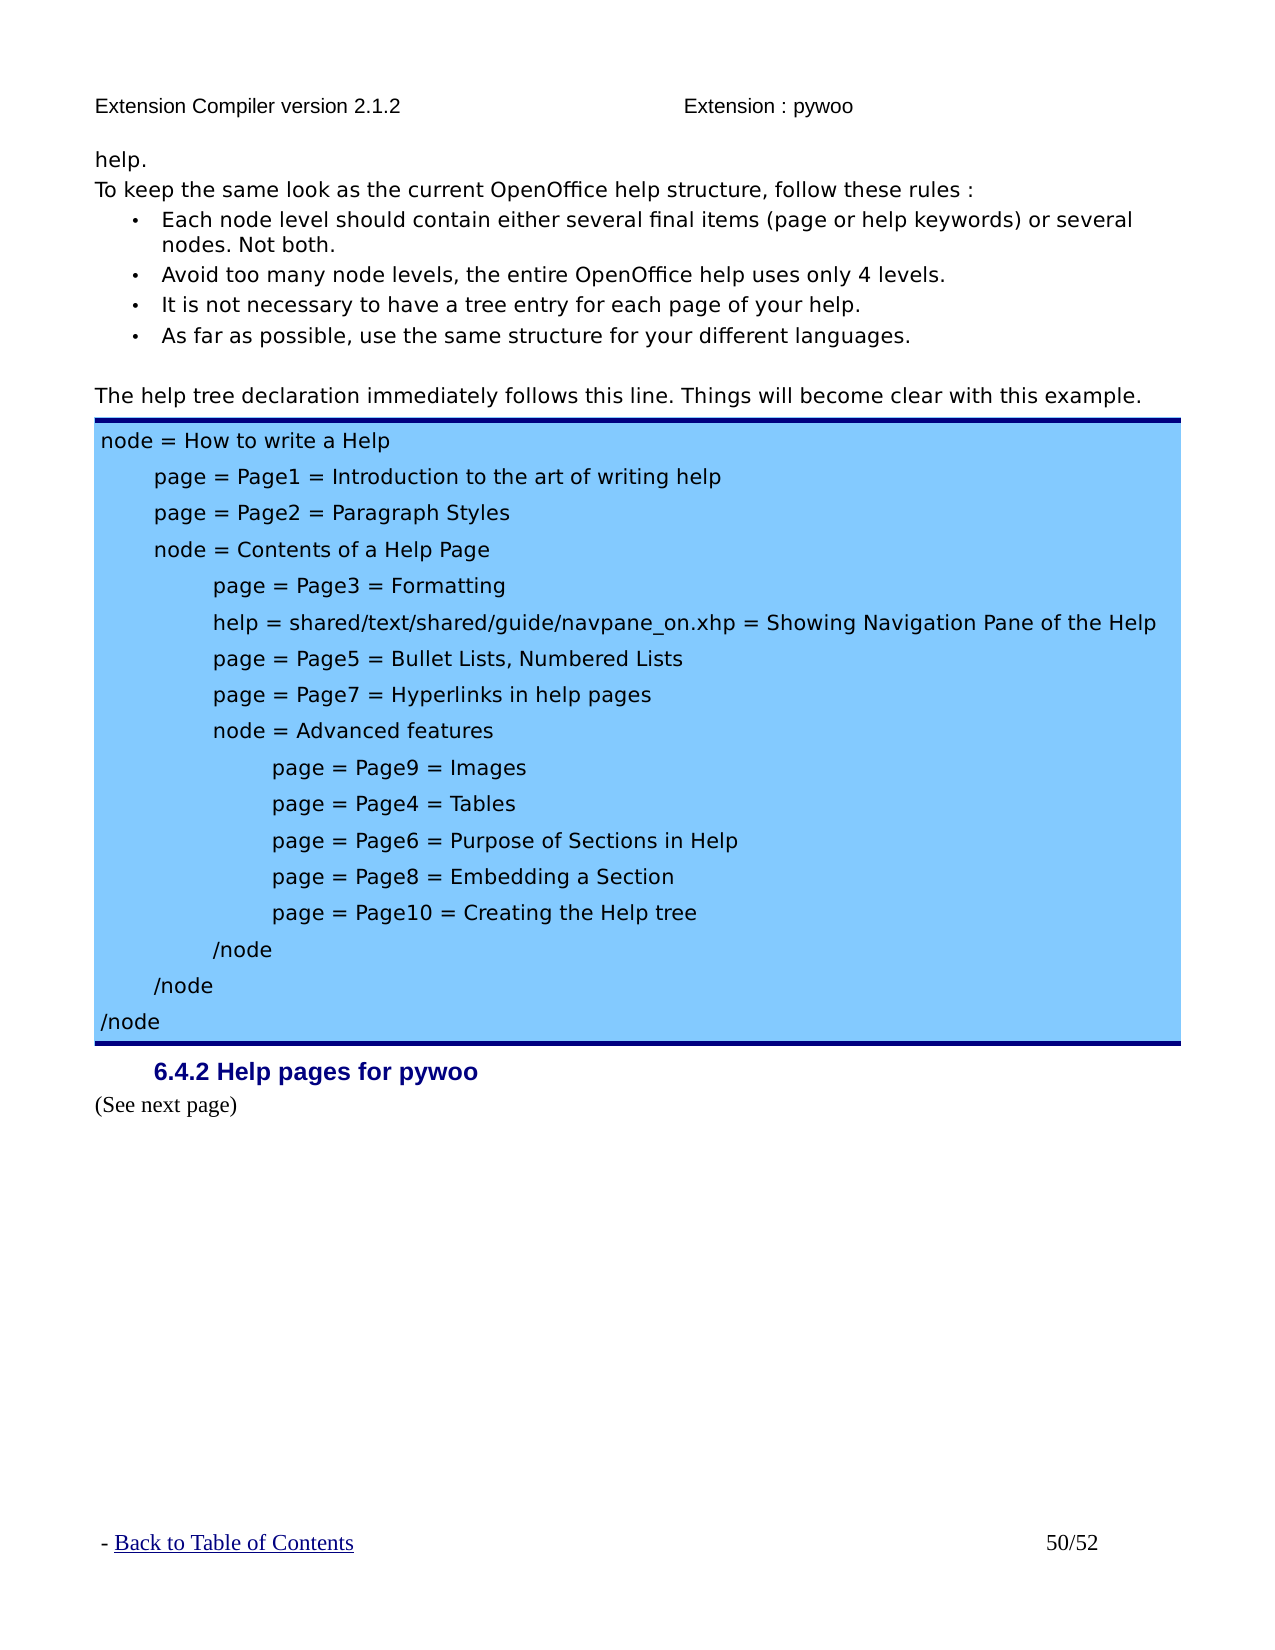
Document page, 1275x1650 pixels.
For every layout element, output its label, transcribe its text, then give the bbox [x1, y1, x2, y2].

subtitle Help pages for pywoo [153, 1058, 1181, 1086]
text page = Page10 = Creating the Help tree [94, 890, 1181, 926]
text /node [94, 999, 1181, 1046]
text page = Page8 = Embedding a Section [94, 854, 1181, 889]
text node = Contents of a Help Page [94, 527, 1181, 562]
list It is not necessary to have a tree entry for each page of your help. [132, 293, 1181, 318]
list Each node level should contain either several final items (page or help keywords) or several nodes. Not both. [132, 208, 1181, 257]
text node = Advanced features [94, 708, 1181, 744]
list As far as possible, use the same structure for your different languages. [132, 323, 1181, 348]
text The help tree declaration immediately follows this line. Things will become clear with this example. [94, 384, 1181, 409]
text page = Page9 = Images [94, 745, 1181, 780]
text help. [94, 147, 1181, 172]
text help = shared/text/shared/guide/navpane_on.xhp = Showing Navigation Pane of the Help [94, 599, 1181, 635]
text /node [94, 926, 1181, 962]
text page = Page6 = Purpose of Sections in Help [94, 817, 1181, 853]
text page = Page1 = Introduction to the art of writing help [94, 454, 1181, 489]
text page = Page3 = Formatting [94, 563, 1181, 598]
text page = Page2 = Paragraph Styles [94, 490, 1181, 526]
text (See next page) [94, 1092, 1181, 1117]
list Avoid too many node levels, the entire OpenOffice help uses only 4 levels. [132, 263, 1181, 287]
text To keep the same look as the current OpenOffice help structure, follow these rules : [94, 178, 1181, 202]
text page = Page7 = Hyperlinks in help pages [94, 672, 1181, 708]
text node = How to write a Help [94, 419, 1181, 453]
text page = Page5 = Bullet Lists, Numbered Lists [94, 636, 1181, 671]
text /node [94, 963, 1181, 998]
text page = Page4 = Tables [94, 781, 1181, 817]
